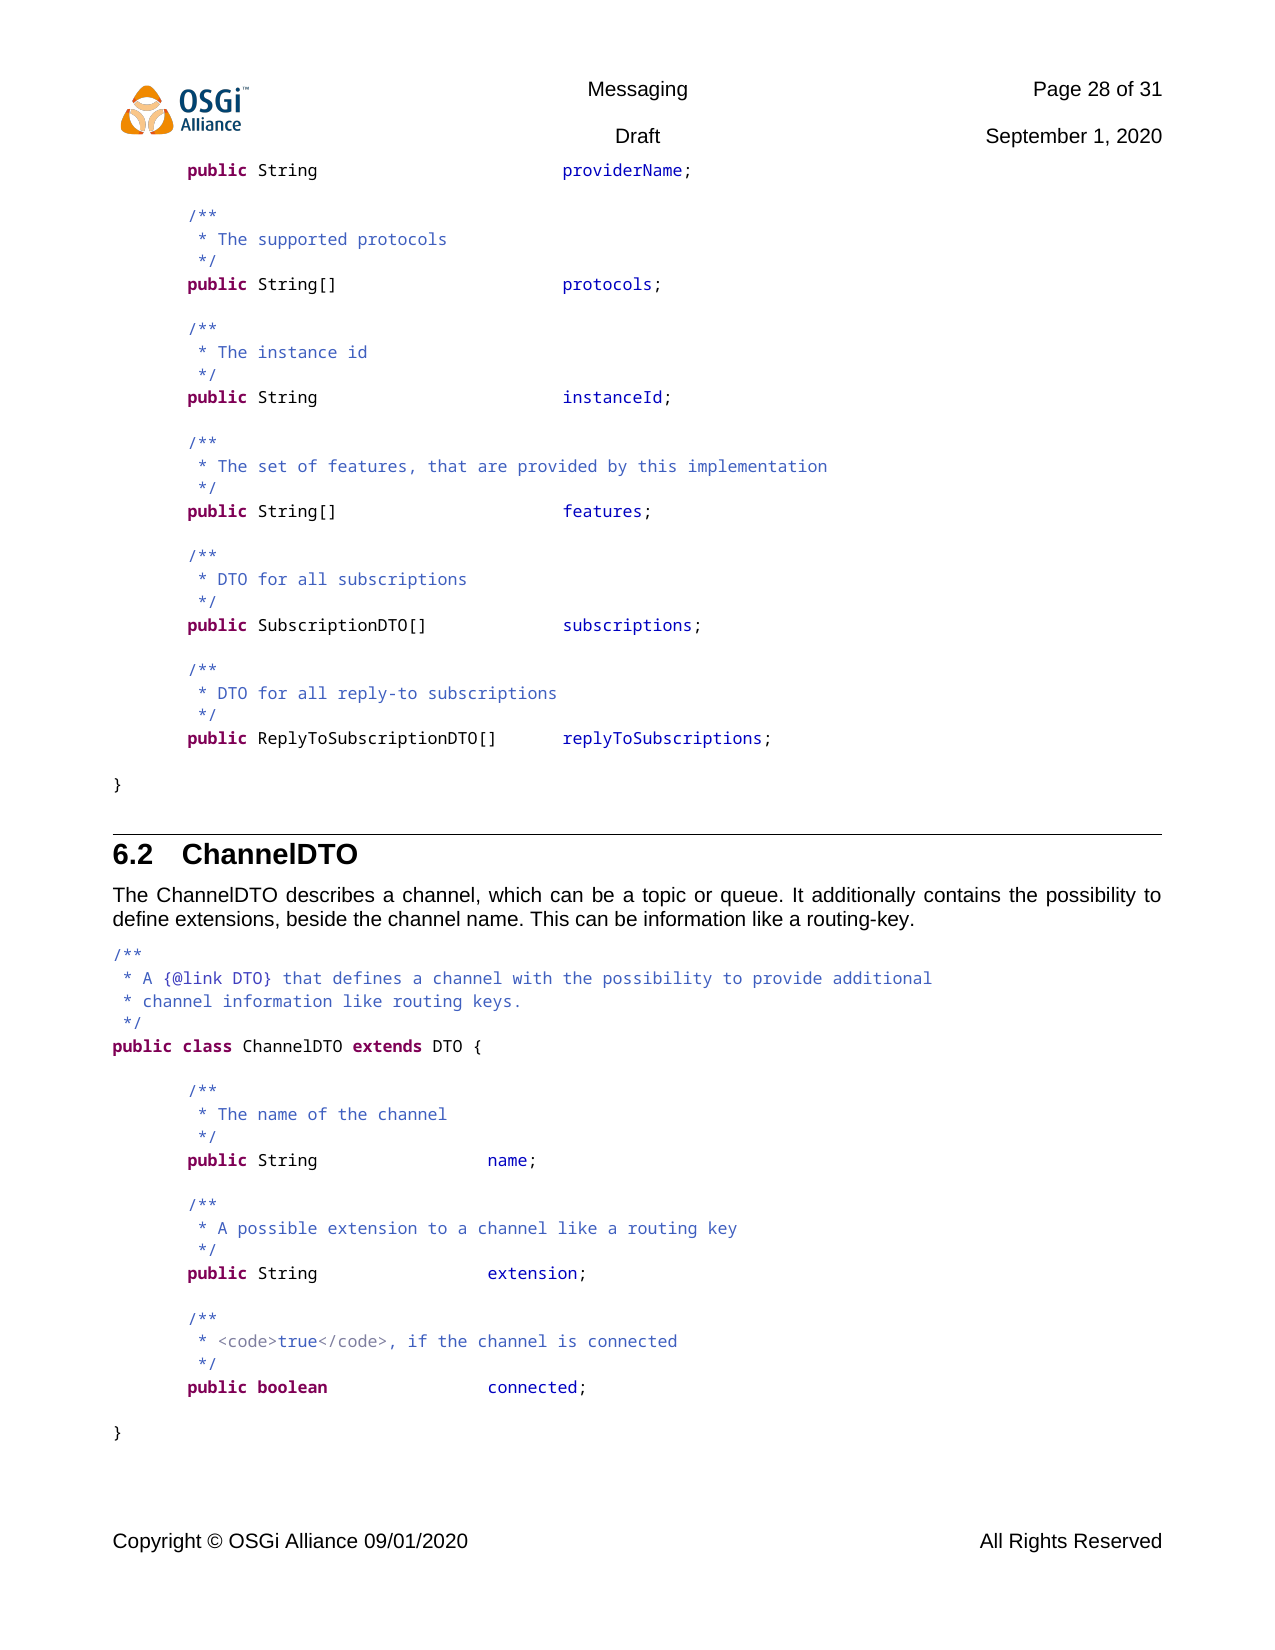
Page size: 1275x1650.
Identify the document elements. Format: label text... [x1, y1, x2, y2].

text */ [112, 704, 1162, 727]
text public String providerName; [112, 159, 1162, 182]
text */ [112, 363, 1162, 386]
picture [113, 78, 257, 142]
text /** [112, 944, 1162, 966]
text * DTO for all reply-to subscriptions [112, 681, 1162, 704]
text * DTO for all subscriptions [112, 568, 1162, 590]
text */ [112, 590, 1162, 613]
text /** [112, 545, 1162, 568]
text public ReplyToSubscriptionDTO[] replyToSubscriptions; [112, 727, 1162, 749]
text } [112, 772, 1162, 795]
text */ [112, 250, 1162, 272]
text public SubscriptionDTO[] subscriptions; [112, 613, 1162, 636]
text /** [112, 1307, 1162, 1330]
text /** [112, 318, 1162, 341]
text public boolean connected; [112, 1375, 1162, 1398]
text * A possible extension to a channel like a routing key [112, 1216, 1162, 1239]
text */ [112, 1239, 1162, 1262]
text /** [112, 204, 1162, 227]
text * The instance id [112, 341, 1162, 363]
text * The set of features, that are provided by this implementation [112, 454, 1162, 477]
text public String name; [112, 1148, 1162, 1171]
text */ [112, 1125, 1162, 1148]
text */ [112, 477, 1162, 499]
text public class ChannelDTO extends DTO { [112, 1034, 1162, 1057]
text public String[] features; [112, 499, 1162, 522]
text * channel information like routing keys. [112, 989, 1162, 1012]
text public String[] protocols; [112, 272, 1162, 295]
text * <code>true</code>, if the channel is connected [112, 1330, 1162, 1352]
text public String extension; [112, 1262, 1162, 1284]
subtitle ChannelDTO [112, 835, 1162, 871]
text } [112, 1421, 1162, 1443]
text * The supported protocols [112, 227, 1162, 250]
text /** [112, 1193, 1162, 1216]
text */ [112, 1012, 1162, 1034]
text /** [112, 1080, 1162, 1103]
text public String instanceId; [112, 386, 1162, 409]
text /** [112, 431, 1162, 454]
text /** [112, 658, 1162, 681]
text The ChannelDTO describes a channel, which can be a topic or queue. It additionally contains the possibility to define extensions, beside the channel name. This can be information like a routing-key. [112, 883, 1162, 931]
text * The name of the channel [112, 1103, 1162, 1125]
text * A {@link DTO} that defines a channel with the possibility to provide additional [112, 966, 1162, 989]
text */ [112, 1352, 1162, 1375]
